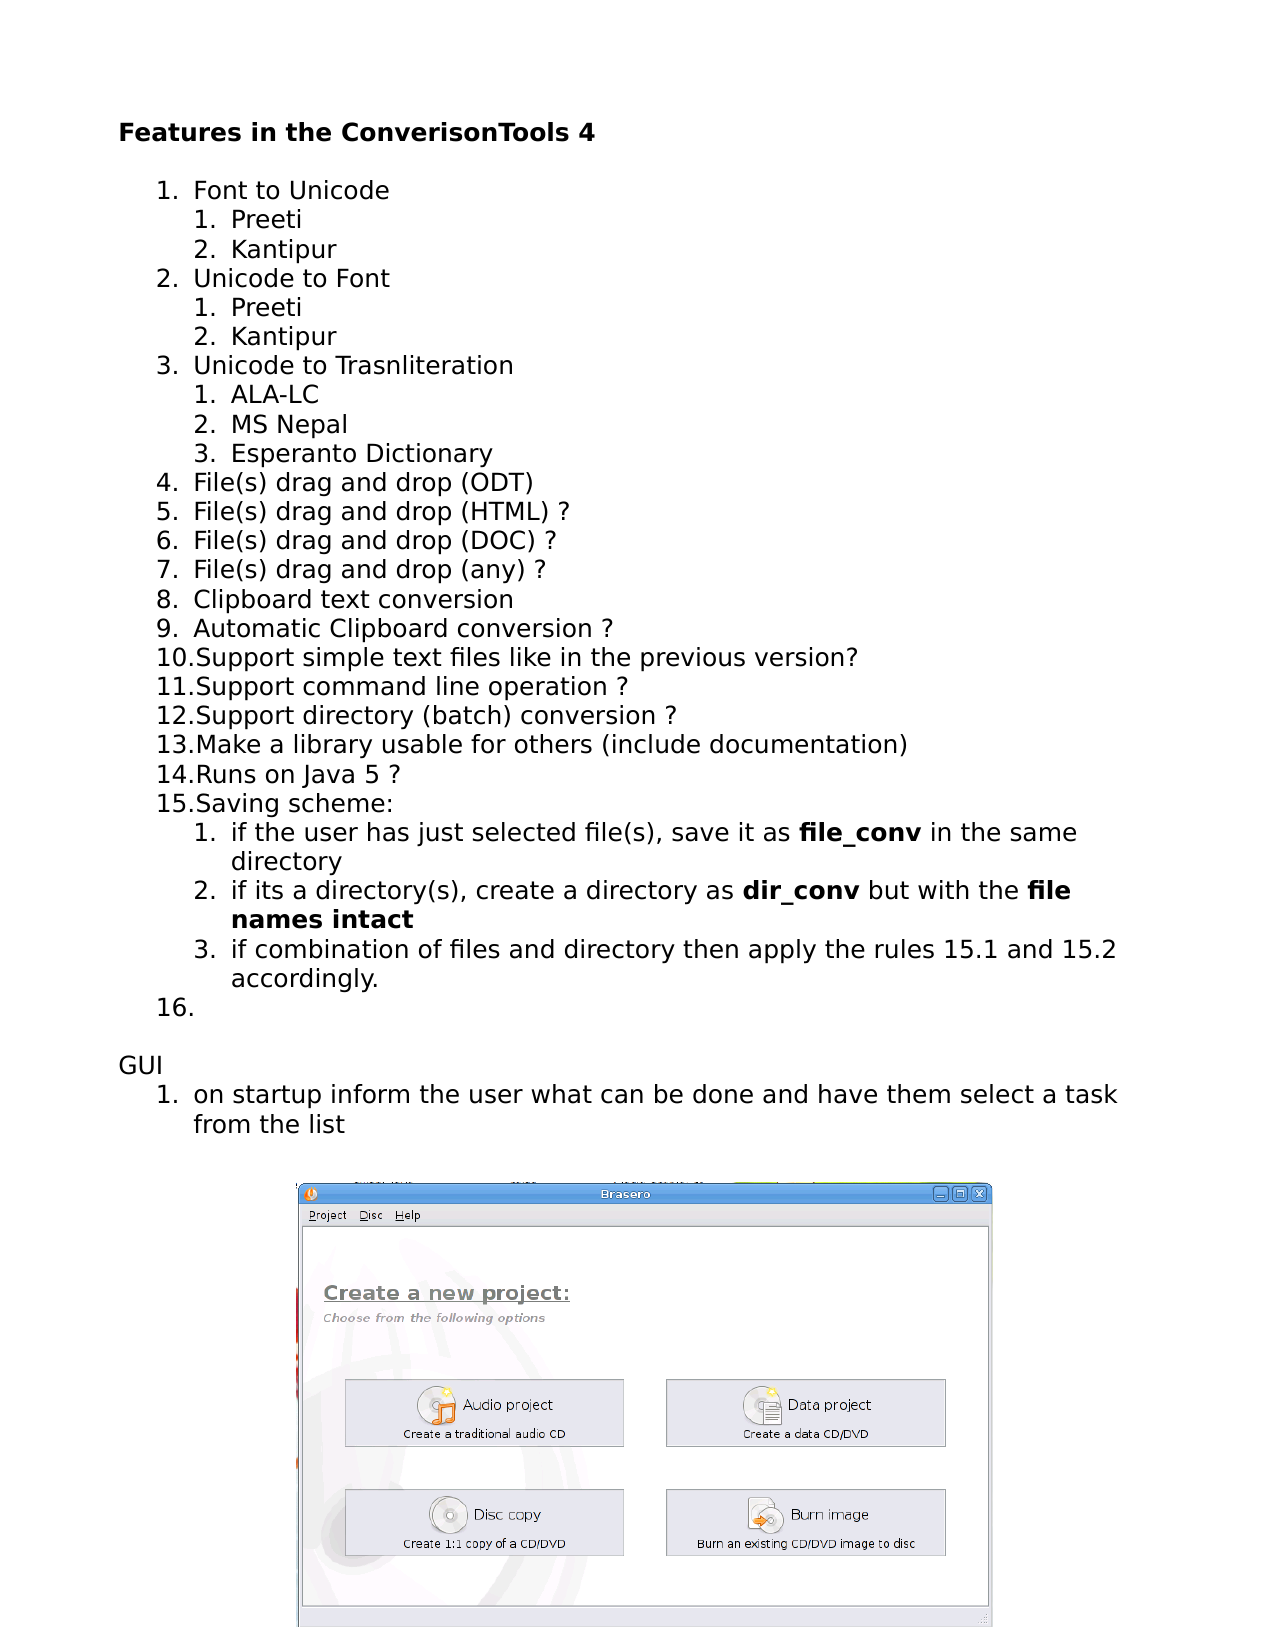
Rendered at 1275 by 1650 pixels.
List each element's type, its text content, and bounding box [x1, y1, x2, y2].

list Preeti [193, 206, 1157, 235]
text Features in the ConverisonTools 4 [118, 118, 1157, 147]
list File(s) drag and drop (HTML) ? [156, 497, 1157, 526]
picture [296, 1182, 993, 1627]
list Kantipur [193, 322, 1157, 351]
list Support command line operation ? [156, 672, 1157, 701]
list if the user has just selected file(s), save it as file_conv in the same directory [193, 818, 1157, 876]
text GUI [118, 1051, 1157, 1081]
list File(s) drag and drop (any) ? [156, 556, 1157, 585]
list Unicode to Trasnliteration [156, 351, 1157, 381]
list Support simple text files like in the previous version? [156, 643, 1157, 672]
list Support directory (batch) conversion ? [156, 701, 1157, 731]
list Runs on Java 5 ? [156, 760, 1157, 789]
list if its a directory(s), create a directory as dir_conv but with the file names intact [193, 876, 1157, 935]
list ALA-LC [193, 381, 1157, 410]
list File(s) drag and drop (DOC) ? [156, 526, 1157, 556]
list Kantipur [193, 235, 1157, 264]
list Make a library usable for others (include documentation) [156, 731, 1157, 760]
list Esperanto Dictionary [193, 439, 1157, 468]
list Font to Unicode [156, 176, 1157, 206]
list Clipboard text conversion [156, 585, 1157, 614]
list on startup inform the user what can be done and have them select a task from the list [156, 1081, 1157, 1139]
list MS Nepal [193, 410, 1157, 439]
list Unicode to Font [156, 264, 1157, 293]
list Saving scheme: [156, 789, 1157, 818]
list Preeti [193, 293, 1157, 322]
list if combination of files and directory then apply the rules 15.1 and 15.2 accordingly. [193, 935, 1157, 993]
list File(s) drag and drop (ODT) [156, 468, 1157, 497]
list Automatic Clipboard conversion ? [156, 614, 1157, 643]
